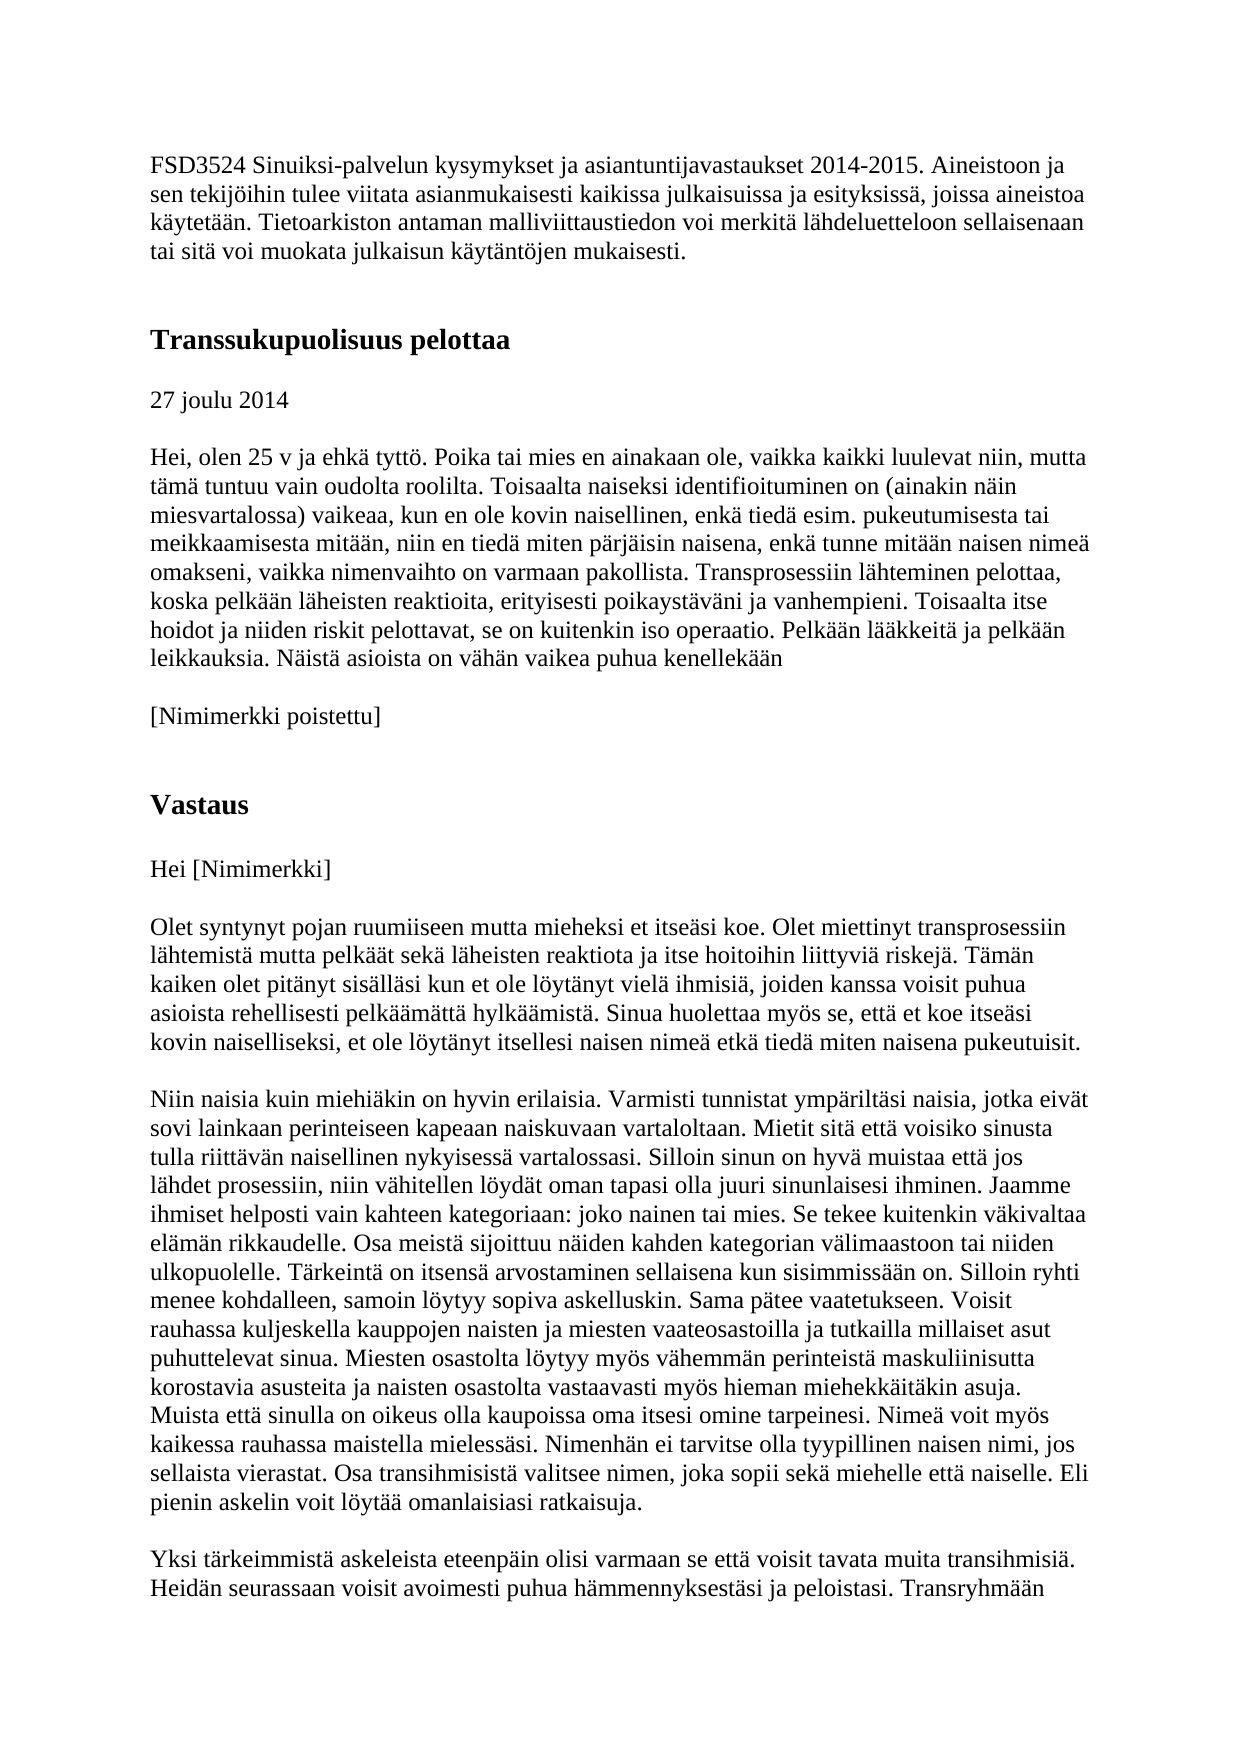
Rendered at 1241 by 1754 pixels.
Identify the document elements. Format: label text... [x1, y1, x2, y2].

text Hei [Nimimerkki] Olet syntynyt pojan ruumiiseen mutta mieheksi et itseäsi koe. Olet miettinyt transprosessiin lähtemistä mutta pelkäät sekä läheisten reaktiota ja itse hoitoihin liittyviä riskejä. Tämän kaiken olet pitänyt sisälläsi kun et ole löytänyt vielä ihmisiä, joiden kanssa voisit puhua asioista rehellisesti pelkäämättä hylkäämistä. Sinua huolettaa myös se, että et koe itseäsi kovin naiselliseksi, et ole löytänyt itsellesi naisen nimeä etkä tiedä miten naisena pukeutuisit. Niin naisia kuin miehiäkin on hyvin erilaisia. Varmisti tunnistat ympäriltäsi naisia, jotka eivät sovi lainkaan perinteiseen kapeaan naiskuvaan vartaloltaan. Mietit sitä että voisiko sinusta tulla riittävän naisellinen nykyisessä vartalossasi. Silloin sinun on hyvä muistaa että jos lähdet prosessiin, niin vähitellen löydät oman tapasi olla juuri sinunlaisesi ihminen. Jaamme ihmiset helposti vain kahteen kategoriaan: joko nainen tai mies. Se tekee kuitenkin väkivaltaa elämän rikkaudelle. Osa meistä sijoittuu näiden kahden kategorian välimaastoon tai niiden ulkopuolelle. Tärkeintä on itsensä arvostaminen sellaisena kun sisimmissään on. Silloin ryhti menee kohdalleen, samoin löytyy sopiva askelluskin. Sama pätee vaatetukseen. Voisit rauhassa kuljeskella kauppojen naisten ja miesten vaateosastoilla ja tutkailla millaiset asut puhuttelevat sinua. Miesten osastolta löytyy myös vähemmän perinteistä maskuliinisutta korostavia asusteita ja naisten osastolta vastaavasti myös hieman miehekkäitäkin asuja. Muista että sinulla on oikeus olla kaupoissa oma itsesi omine tarpeinesi. Nimeä voit myös kaikessa rauhassa maistella mielessäsi. Nimenhän ei tarvitse olla tyypillinen naisen nimi, jos sellaista vierastat. Osa transihmisistä valitsee nimen, joka sopii sekä miehelle että naiselle. Eli pienin askelin voit löytää omanlaisiasi ratkaisuja. Yksi tärkeimmistä askeleista eteenpäin olisi varmaan se että voisit tavata muita transihmisiä. Heidän seurassaan voisit avoimesti puhua hämmennyksestäsi ja peloistasi. Transryhmään [150, 854, 1090, 1602]
text 27 joulu 2014 [150, 385, 1090, 413]
text [Nimimerkki poistettu] [150, 701, 1090, 730]
text Vastaus [150, 787, 1090, 821]
text FSD3524 Sinuiksi-palvelun kysymykset ja asiantuntijavastaukset 2014-2015. Aineistoon ja sen tekijöihin tulee viitata asianmukaisesti kaikissa julkaisuissa ja esityksissä, joissa aineistoa käytetään. Tietoarkiston antaman malliviittaustiedon voi merkitä lähdeluetteloon sellaisenaan tai sitä voi muokata julkaisun käytäntöjen mukaisesti. [150, 150, 1090, 265]
text Transsukupuolisuus pelottaa [150, 322, 1090, 356]
text Hei, olen 25 v ja ehkä tyttö. Poika tai mies en ainakaan ole, vaikka kaikki luulevat niin, mutta tämä tuntuu vain oudolta roolilta. Toisaalta naiseksi identifioituminen on (ainakin näin miesvartalossa) vaikeaa, kun en ole kovin naisellinen, enkä tiedä esim. pukeutumisesta tai meikkaamisesta mitään, niin en tiedä miten pärjäisin naisena, enkä tunne mitään naisen nimeä omakseni, vaikka nimenvaihto on varmaan pakollista. Transprosessiin lähteminen pelottaa, koska pelkään läheisten reaktioita, erityisesti poikaystäväni ja vanhempieni. Toisaalta itse hoidot ja niiden riskit pelottavat, se on kuitenkin iso operaatio. Pelkään lääkkeitä ja pelkään leikkauksia. Näistä asioista on vähän vaikea puhua kenellekään [150, 442, 1090, 672]
